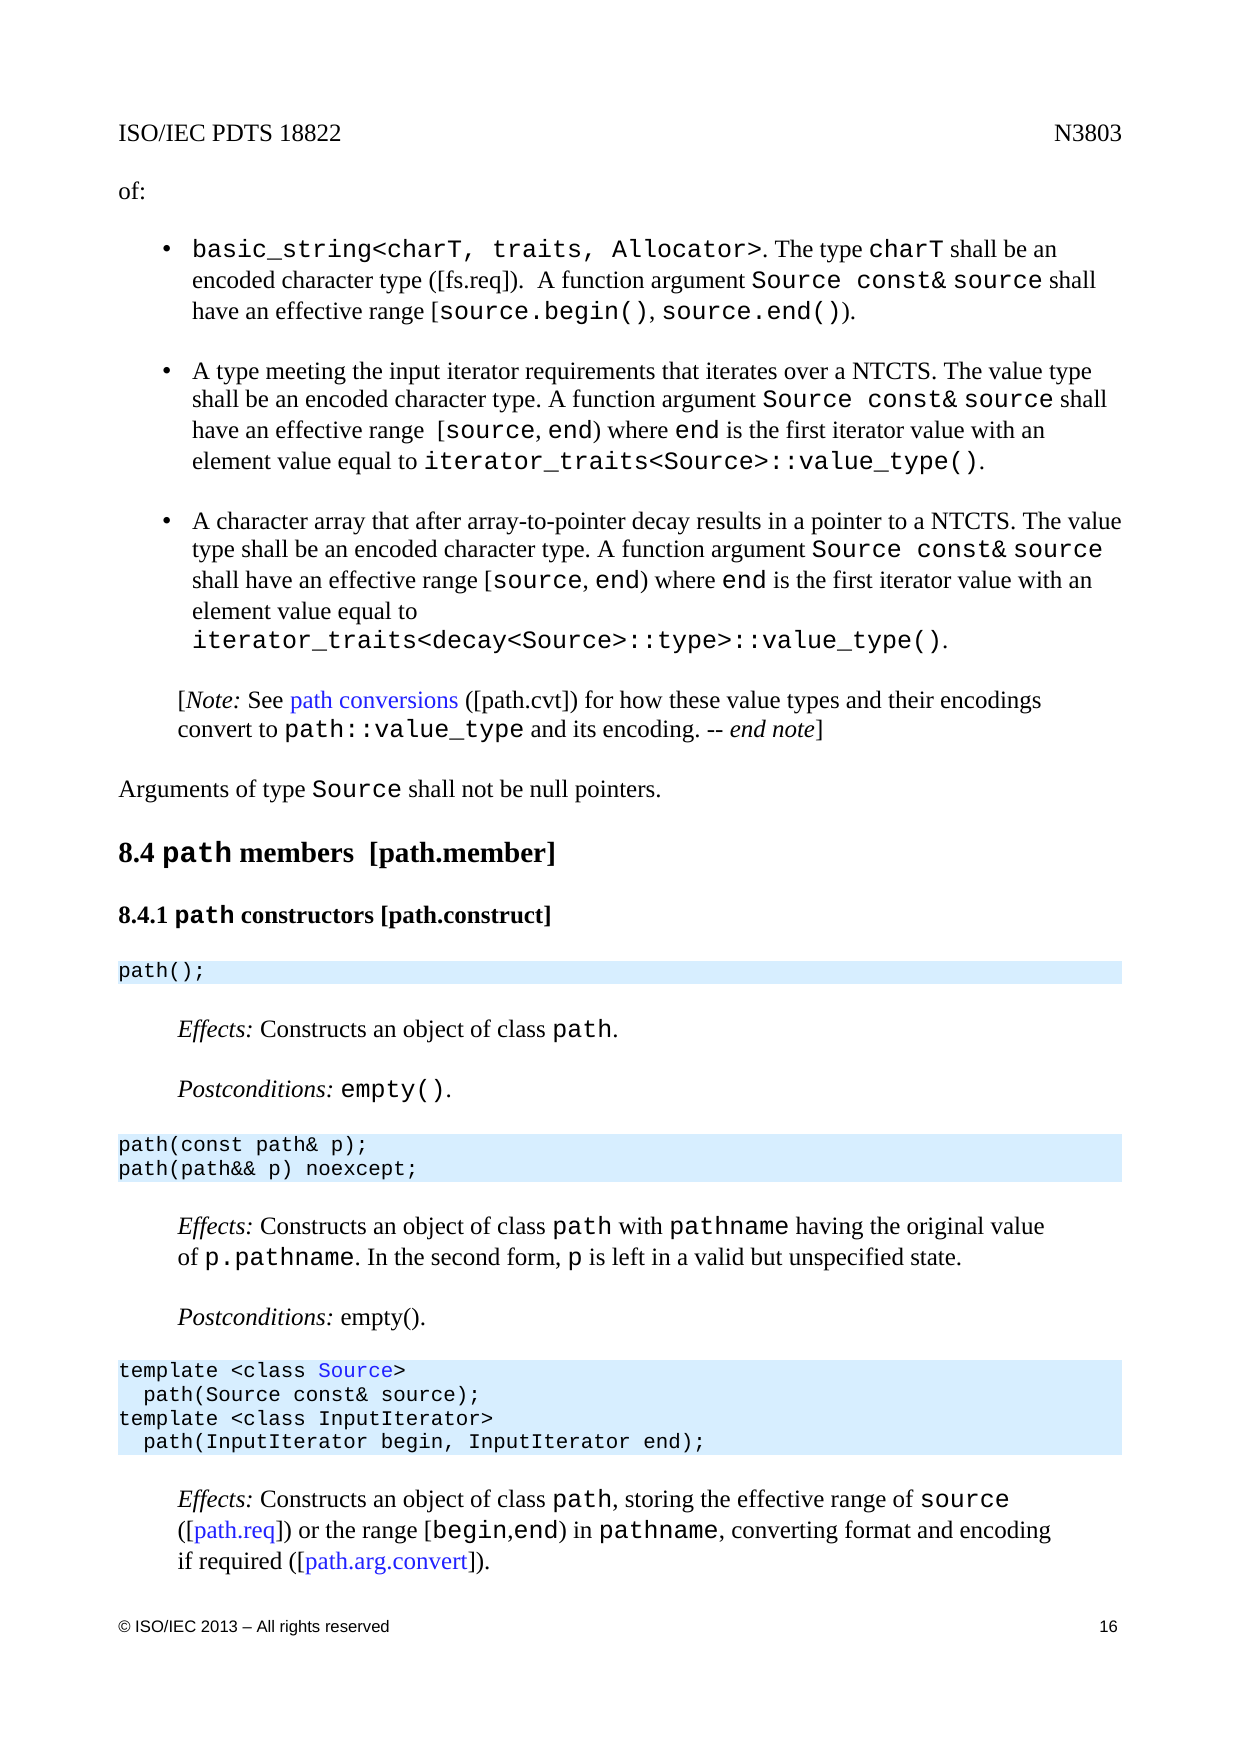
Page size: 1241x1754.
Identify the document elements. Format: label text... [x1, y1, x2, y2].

text Postconditions: empty(). [177, 1074, 1063, 1105]
text [Note: See path conversions ([path.cvt]) for how these value types and their encodings convert to path::value_type and its encoding. -- end note] [177, 685, 1063, 745]
text path(InputIterator begin, InputIterator end); [118, 1431, 1122, 1455]
text Effects: Constructs an object of class path with pathname having the original value of p.pathname. In the second form, p is left in a valid but unspecified state. [177, 1211, 1063, 1273]
text template <class Source> [118, 1360, 1122, 1384]
text path(Source const& source); [118, 1384, 1122, 1408]
list A character array that after array-to-pointer decay results in a pointer to a NTCTS. The value type shall be an encoded character type. A function argument Source const& source shall have an effective range [source, end) where end is the first iterator value with an element value equal to iterator_traits<decay<Source>::type>::value_type(). [162, 506, 1122, 656]
subtitle 8.4.1 path constructors [path.construct] [118, 900, 1122, 931]
text Effects: Constructs an object of class path, storing the effective range of source ([path.req]) or the range [begin,end) in pathname, converting format and encoding if required ([path.arg.convert]). [177, 1484, 1063, 1575]
text template <class InputIterator> [118, 1408, 1122, 1431]
list basic_string<charT, traits, Allocator>. The type charT shall be an encoded character type ([fs.req]). A function argument Source const& source shall have an effective range [source.begin(), source.end()). [162, 234, 1122, 356]
text of: [118, 176, 1122, 205]
text path(path&& p) noexcept; [118, 1158, 1122, 1182]
text path(const path& p); [118, 1134, 1122, 1158]
text Arguments of type Source shall not be null pointers. [118, 774, 1122, 805]
text path(); [118, 961, 1122, 984]
text Postconditions: empty(). [177, 1302, 1063, 1331]
list A type meeting the input iterator requirements that iterates over a NTCTS. The value type shall be an encoded character type. A function argument Source const& source shall have an effective range [source, end) where end is the first iterator value with an element value equal to iterator_traits<Source>::value_type(). [162, 356, 1122, 506]
subtitle 8.4 path members [path.member] [118, 835, 1122, 871]
text Effects: Constructs an object of class path. [177, 1014, 1063, 1044]
